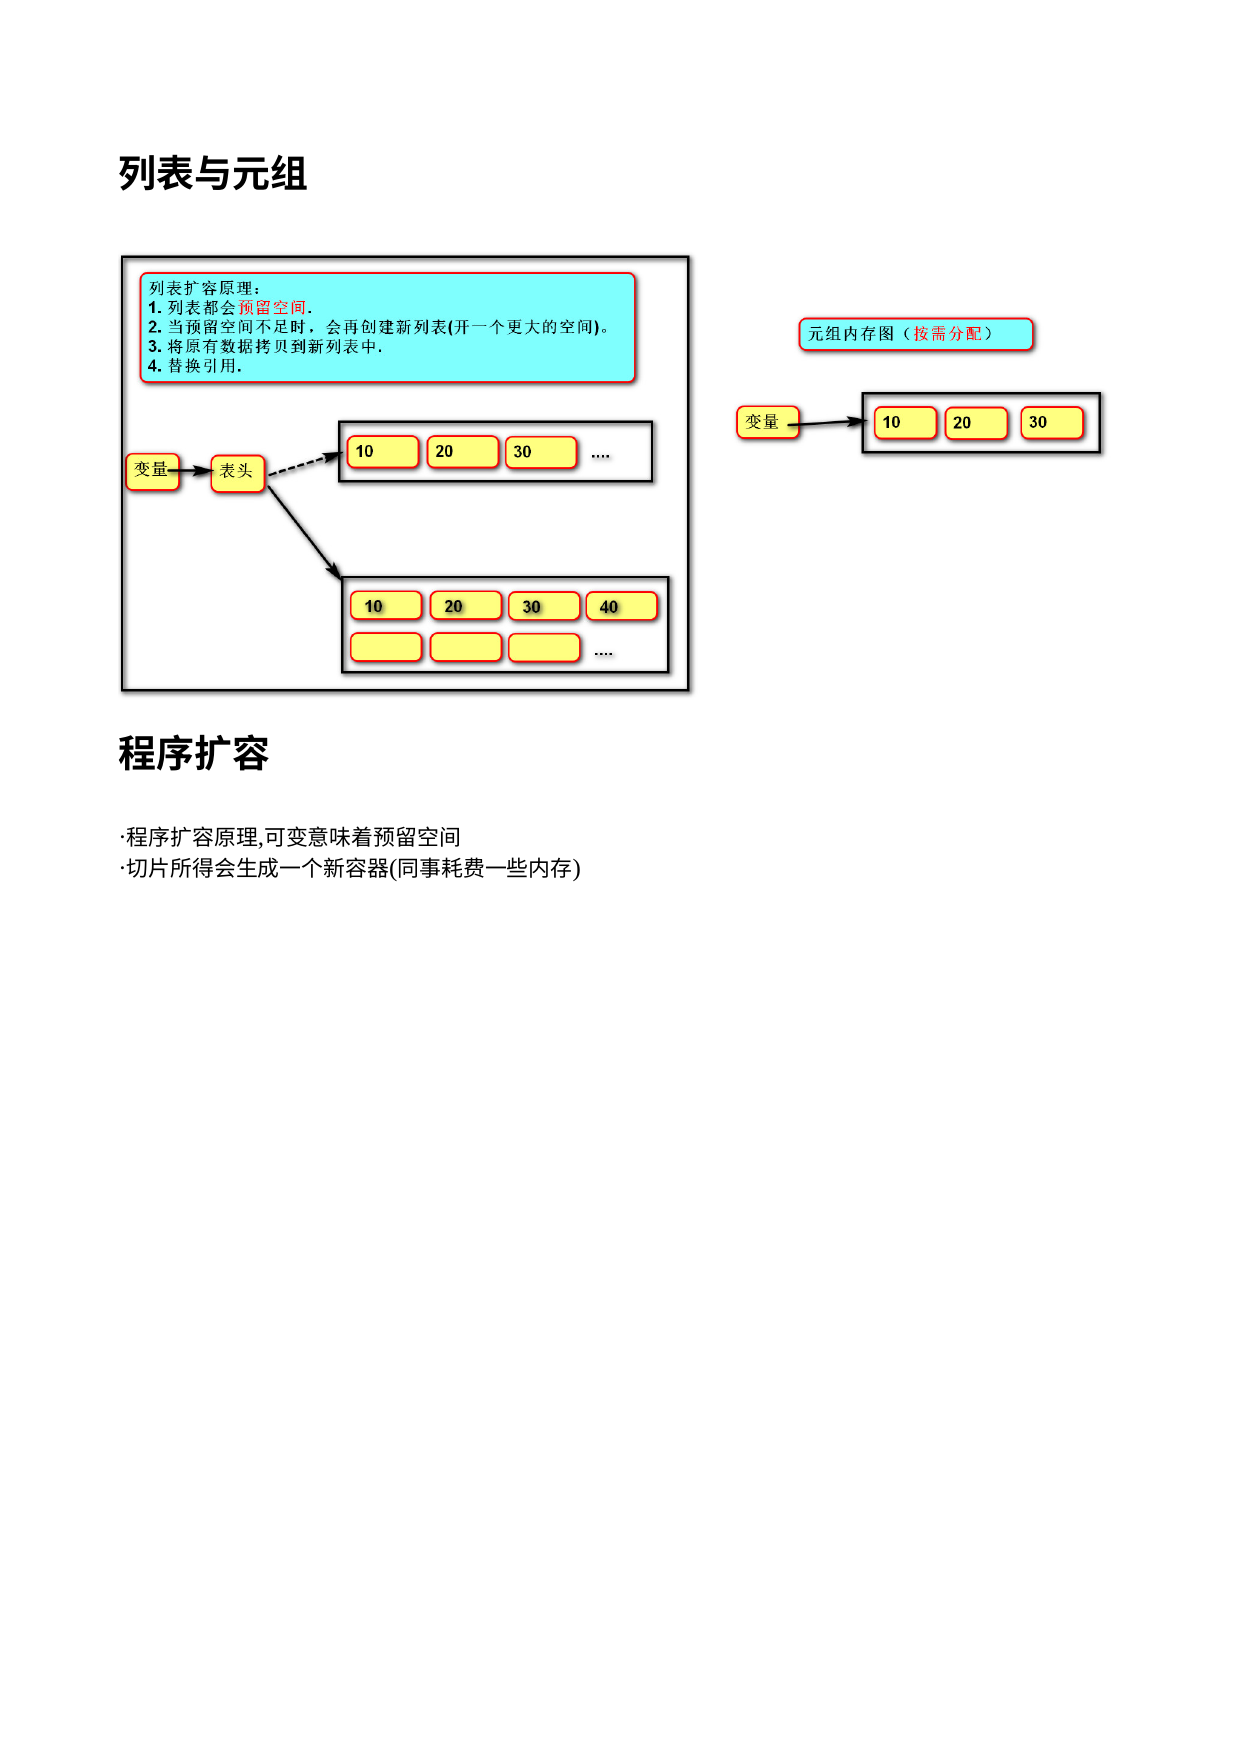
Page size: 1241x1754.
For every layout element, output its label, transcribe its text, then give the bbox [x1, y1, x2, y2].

text ·切片所得会生成一个新容器(同事耗费一些内存) [118, 851, 1122, 883]
text ·程序扩容原理,可变意味着预留空间 [118, 819, 1122, 851]
picture [118, 239, 1123, 724]
subtitle 程序扩容 [118, 724, 1122, 778]
subtitle 列表与元组 [118, 143, 1122, 198]
